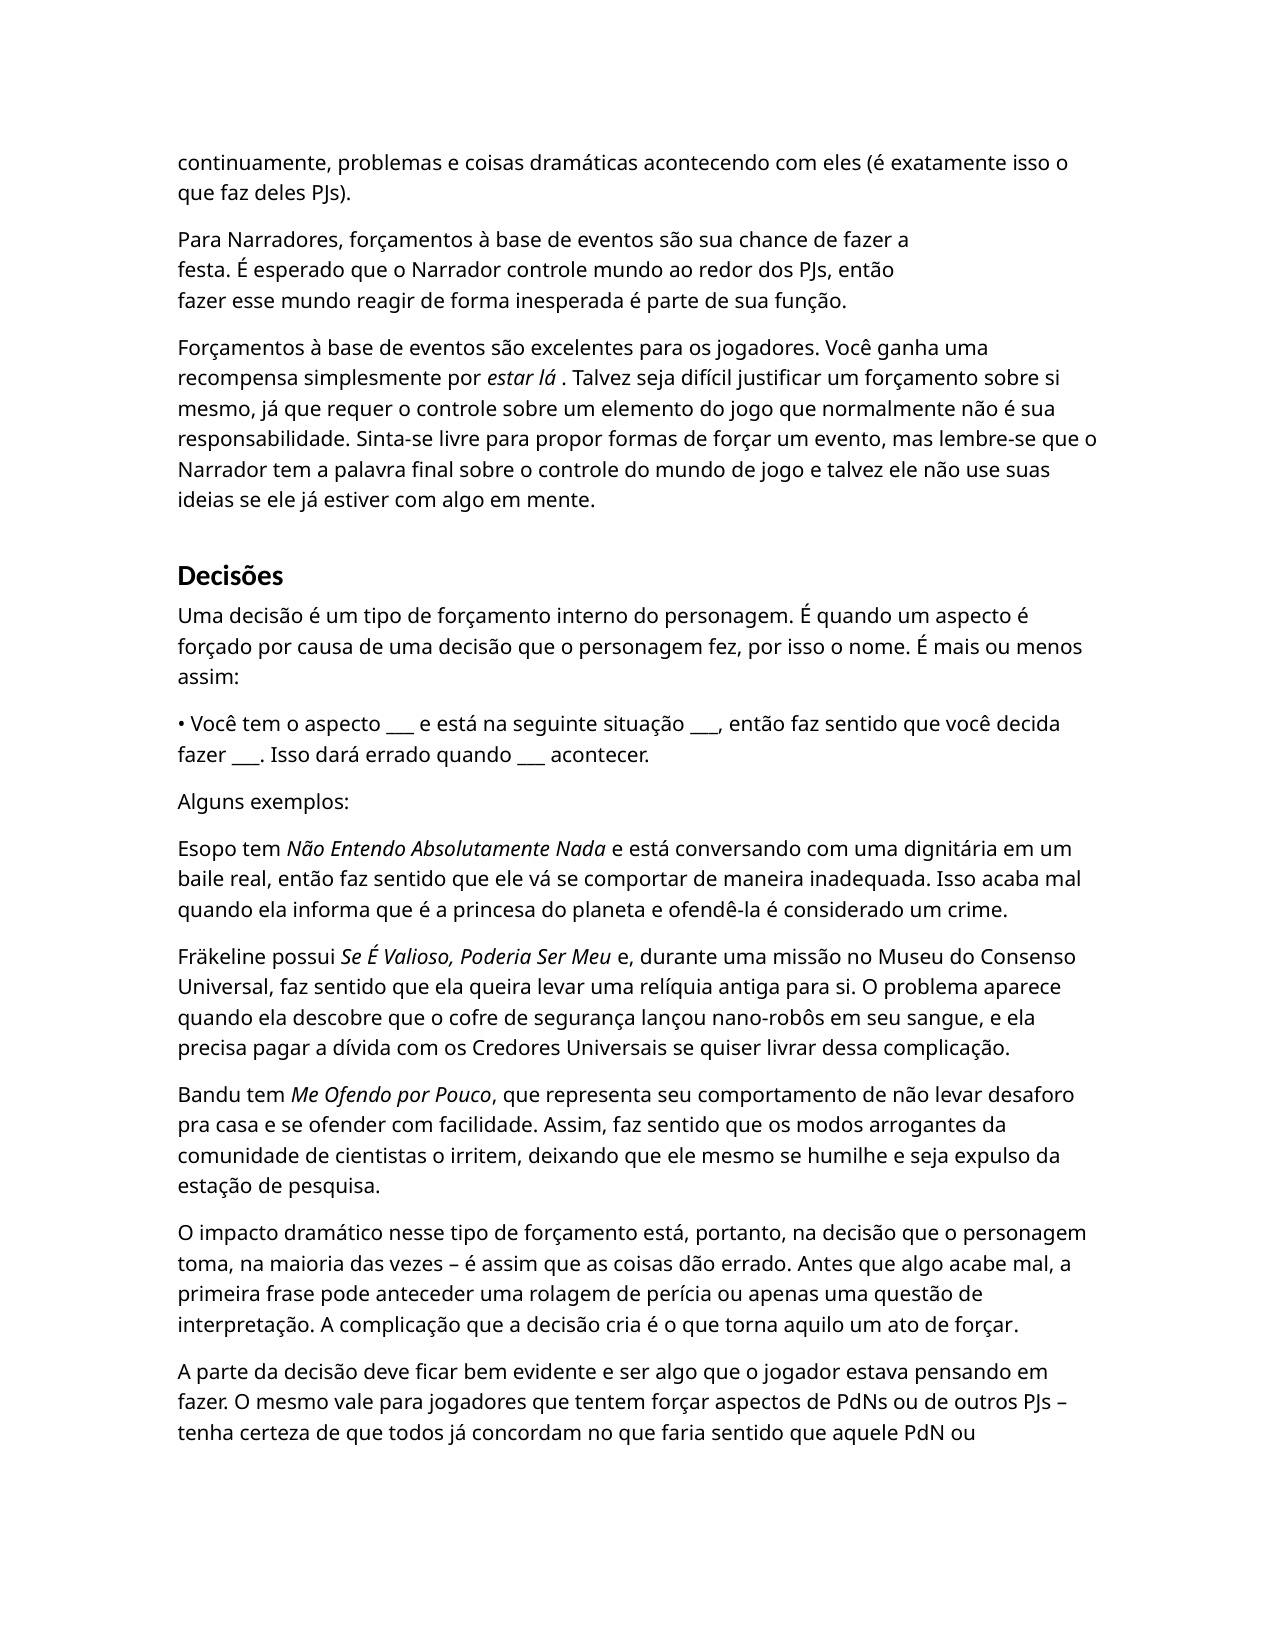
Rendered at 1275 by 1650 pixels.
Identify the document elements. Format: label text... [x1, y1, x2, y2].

text Fräkeline possui Se É Valioso, Poderia Ser Meu e, durante uma missão no Museu do Consenso Universal, faz sentido que ela queira levar uma relíquia antiga para si. O problema aparece quando ela descobre que o cofre de segurança lançou nano-robôs em seu sangue, e ela precisa pagar a dívida com os Credores Universais se quiser livrar dessa complicação. [177, 942, 1098, 1062]
text Bandu tem Me Ofendo por Pouco, que representa seu comportamento de não levar desaforo pra casa e se ofender com facilidade. Assim, faz sentido que os modos arrogantes da comunidade de cientistas o irritem, deixando que ele mesmo se humilhe e seja expulso da estação de pesquisa. [177, 1080, 1098, 1200]
text Alguns exemplos: [177, 787, 1098, 815]
text Forçamentos à base de eventos são excelentes para os jogadores. Você ganha uma recompensa simplesmente por estar lá . Talvez seja difícil justificar um forçamento sobre si mesmo, já que requer o controle sobre um elemento do jogo que normalmente não é sua responsabilidade. Sinta-se livre para propor formas de forçar um evento, mas lembre-se que o Narrador tem a palavra final sobre o controle do mundo de jogo e talvez ele não use suas ideias se ele já estiver com algo em mente. [177, 333, 1098, 513]
text continuamente, problemas e coisas dramáticas acontecendo com eles (é exatamente isso o que faz deles PJs). [177, 148, 1098, 206]
text • Você tem o aspecto ___ e está na seguinte situação ___, então faz sentido que você decida fazer ___. Isso dará errado quando ___ acontecer. [177, 709, 1098, 768]
text A parte da decisão deve ficar bem evidente e ser algo que o jogador estava pensando em fazer. O mesmo vale para jogadores que tentem forçar aspectos de PdNs ou de outros PJs – tenha certeza de que todos já concordam no que faria sentido que aquele PdN ou [177, 1357, 1098, 1446]
text Uma decisão é um tipo de forçamento interno do personagem. É quando um aspecto é forçado por causa de uma decisão que o personagem fez, por isso o nome. É mais ou menos assim: [177, 601, 1098, 691]
text Para Narradores, forçamentos à base de eventos são sua chance de fazer a festa. É esperado que o Narrador controle mundo ao redor dos PJs, então fazer esse mundo reagir de forma inesperada é parte de sua função. [177, 225, 1098, 314]
text Esopo tem Não Entendo Absolutamente Nada e está conversando com uma dignitária em um baile real, então faz sentido que ele vá se comportar de maneira inadequada. Isso acaba mal quando ela informa que é a princesa do planeta e ofendê-la é considerado um crime. [177, 834, 1098, 923]
text O impacto dramático nesse tipo de forçamento está, portanto, na decisão que o personagem toma, na maioria das vezes – é assim que as coisas dão errado. Antes que algo acabe mal, a primeira frase pode anteceder uma rolagem de perícia ou apenas uma questão de interpretação. A complicação que a decisão cria é o que torna aquilo um ato de forçar. [177, 1218, 1098, 1338]
subtitle Decisões [177, 557, 1098, 593]
